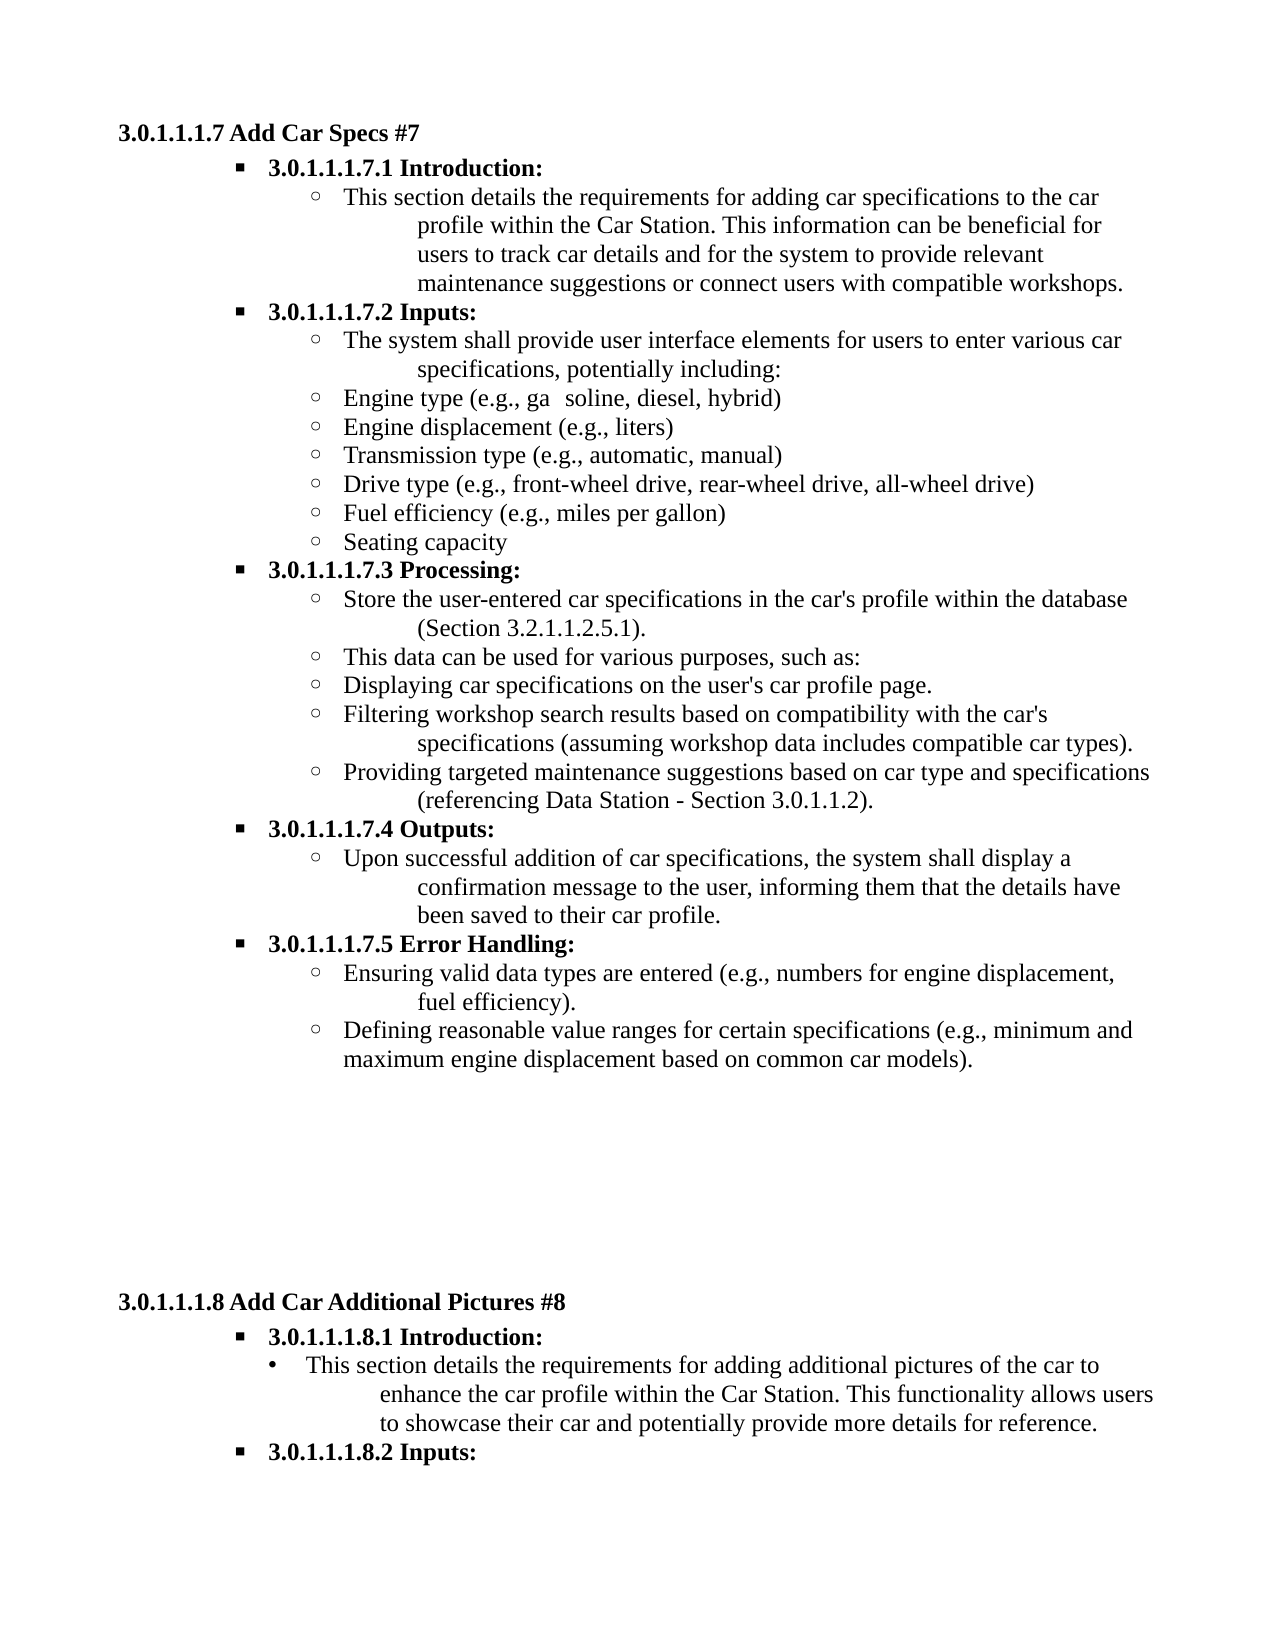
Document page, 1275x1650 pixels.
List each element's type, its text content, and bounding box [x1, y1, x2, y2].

list Providing targeted maintenance suggestions based on car type and specifications (referencing Data Station - Section 3.0.1.1.2). [306, 757, 1157, 814]
list 3.0.1.1.1.7.1 Introduction: [231, 153, 1157, 182]
list Transmission type (e.g., automatic, manual) [306, 441, 1157, 469]
list Store the user-entered car specifications in the car's profile within the database (Section 3.2.1.1.2.5.1). [306, 584, 1157, 642]
list 3.0.1.1.1.7.2 Inputs: [231, 297, 1157, 326]
list This data can be used for various purposes, such as: [306, 642, 1157, 671]
list This section details the requirements for adding car specifications to the car profile within the Car Station. This information can be beneficial for users to track car details and for the system to provide relevant maintenance suggestions or connect users with compatible workshops. [306, 182, 1157, 297]
list The system shall provide user interface elements for users to enter various car specifications, potentially including: [306, 326, 1157, 383]
list Filtering workshop search results based on compatibility with the car's specifications (assuming workshop data includes compatible car types). [306, 699, 1157, 757]
list Seating capacity [306, 527, 1157, 556]
list 3.0.1.1.1.8.2 Inputs: [231, 1437, 1157, 1466]
list 3.0.1.1.1.7.3 Processing: [231, 556, 1157, 584]
list Upon successful addition of car specifications, the system shall display a confirmation message to the user, informing them that the details have been saved to their car profile. [306, 843, 1157, 929]
list Ensuring valid data types are entered (e.g., numbers for engine displacement, fuel efficiency). [306, 958, 1157, 1016]
list 3.0.1.1.1.7.5 Error Handling: [231, 929, 1157, 958]
list Drive type (e.g., front-wheel drive, rear-wheel drive, all-wheel drive) [306, 469, 1157, 498]
list Defining reasonable value ranges for certain specifications (e.g., minimum and maximum engine displacement based on common car models). [306, 1016, 1157, 1073]
subtitle 3.0.1.1.1.7 Add Car Specs #7 [118, 118, 1157, 147]
list Engine type (e.g., ga soline, diesel, hybrid) [306, 383, 1157, 412]
list This section details the requirements for adding additional pictures of the car to enhance the car profile within the Car Station. This functionality allows users to showcase their car and potentially provide more details for reference. [268, 1351, 1157, 1437]
list 3.0.1.1.1.8.1 Introduction: [231, 1322, 1157, 1351]
list Fuel efficiency (e.g., miles per gallon) [306, 498, 1157, 527]
list Engine displacement (e.g., liters) [306, 412, 1157, 441]
list Displaying car specifications on the user's car profile page. [306, 671, 1157, 699]
list 3.0.1.1.1.7.4 Outputs: [231, 814, 1157, 843]
subtitle 3.0.1.1.1.8 Add Car Additional Pictures #8 [118, 1287, 1157, 1316]
